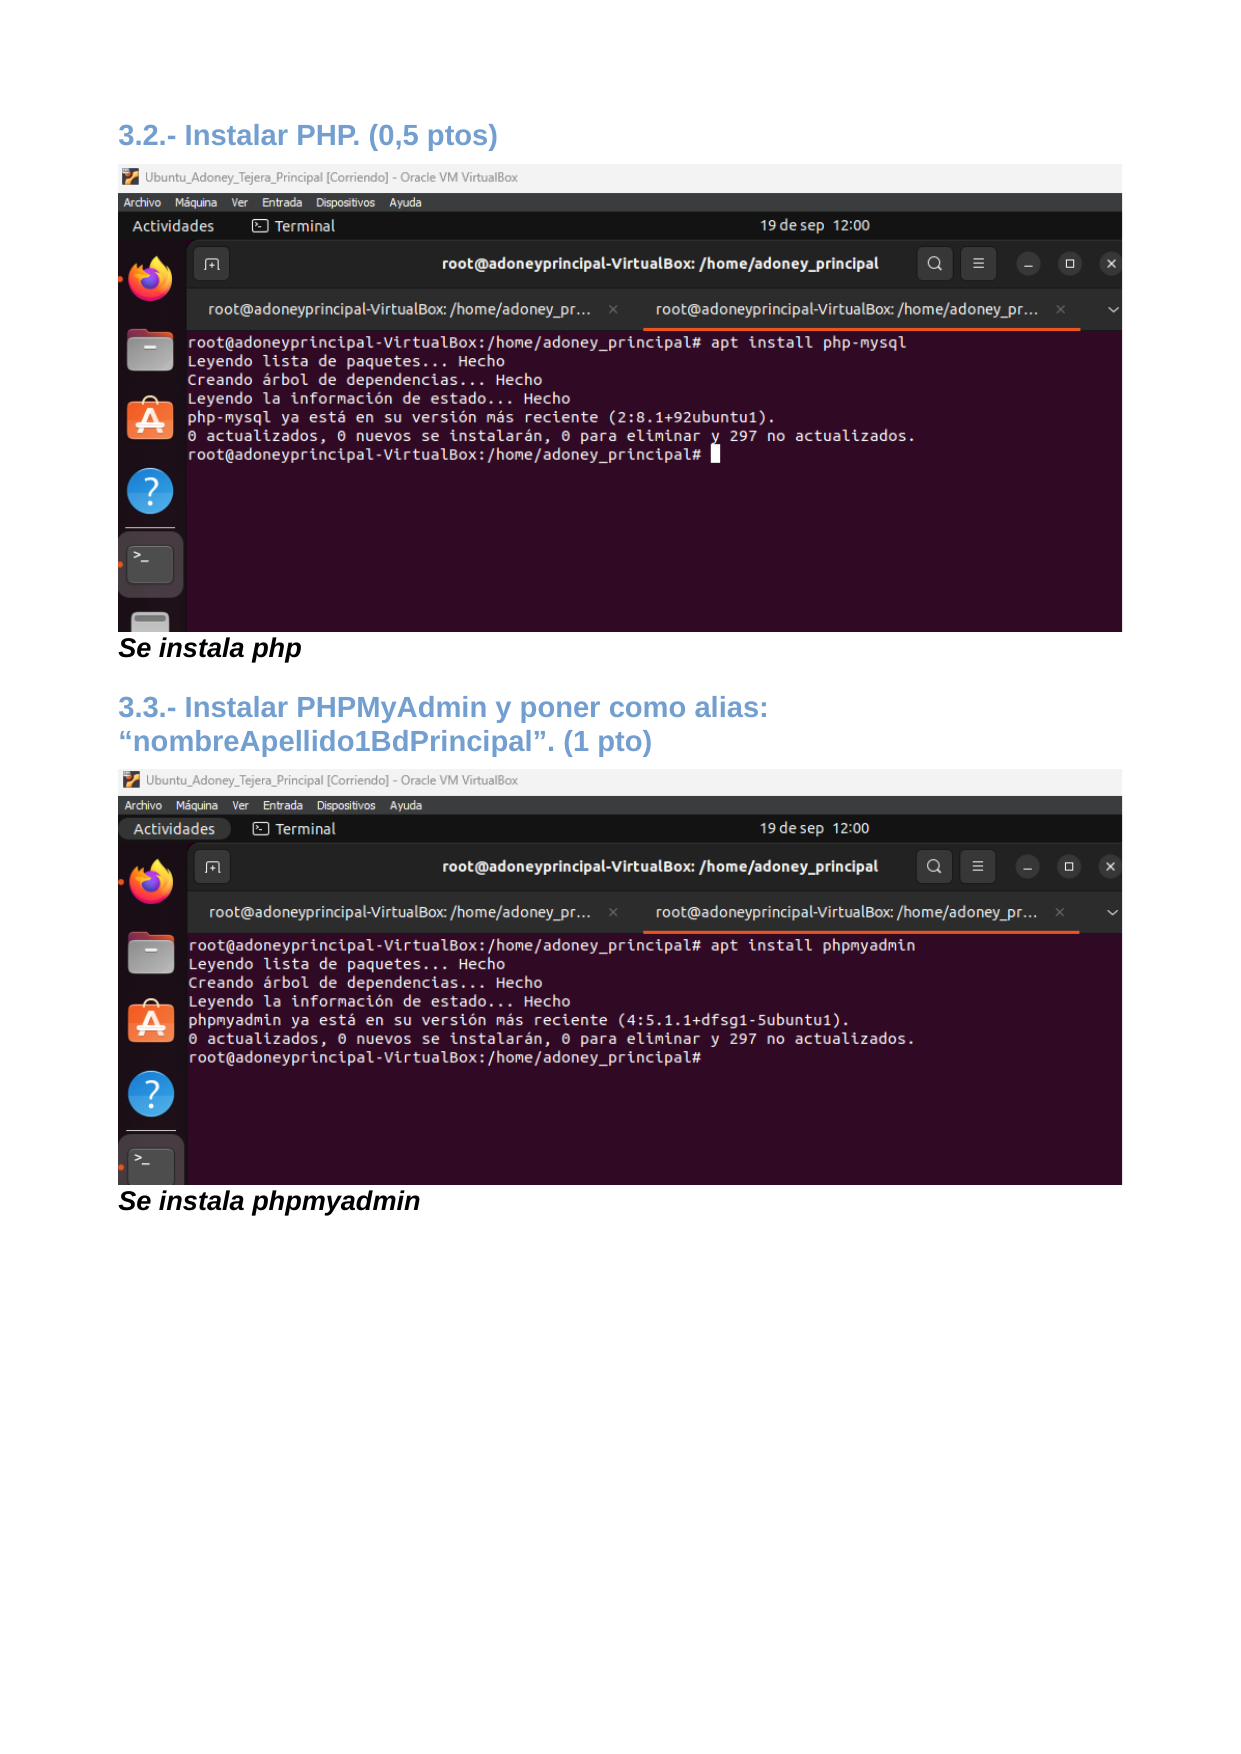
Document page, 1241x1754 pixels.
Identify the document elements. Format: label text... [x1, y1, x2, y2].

subtitle Se instala phpmyadmin [118, 1185, 1122, 1216]
picture [118, 769, 1123, 1185]
picture [118, 164, 1123, 632]
subtitle 3.3.- Instalar PHPMyAdmin y poner como alias: “nombreApellido1BdPrincipal”. (1 pto) [118, 690, 1122, 757]
subtitle Se instala php [118, 632, 1122, 663]
subtitle 3.2.- Instalar PHP. (0,5 ptos) [118, 118, 1122, 152]
